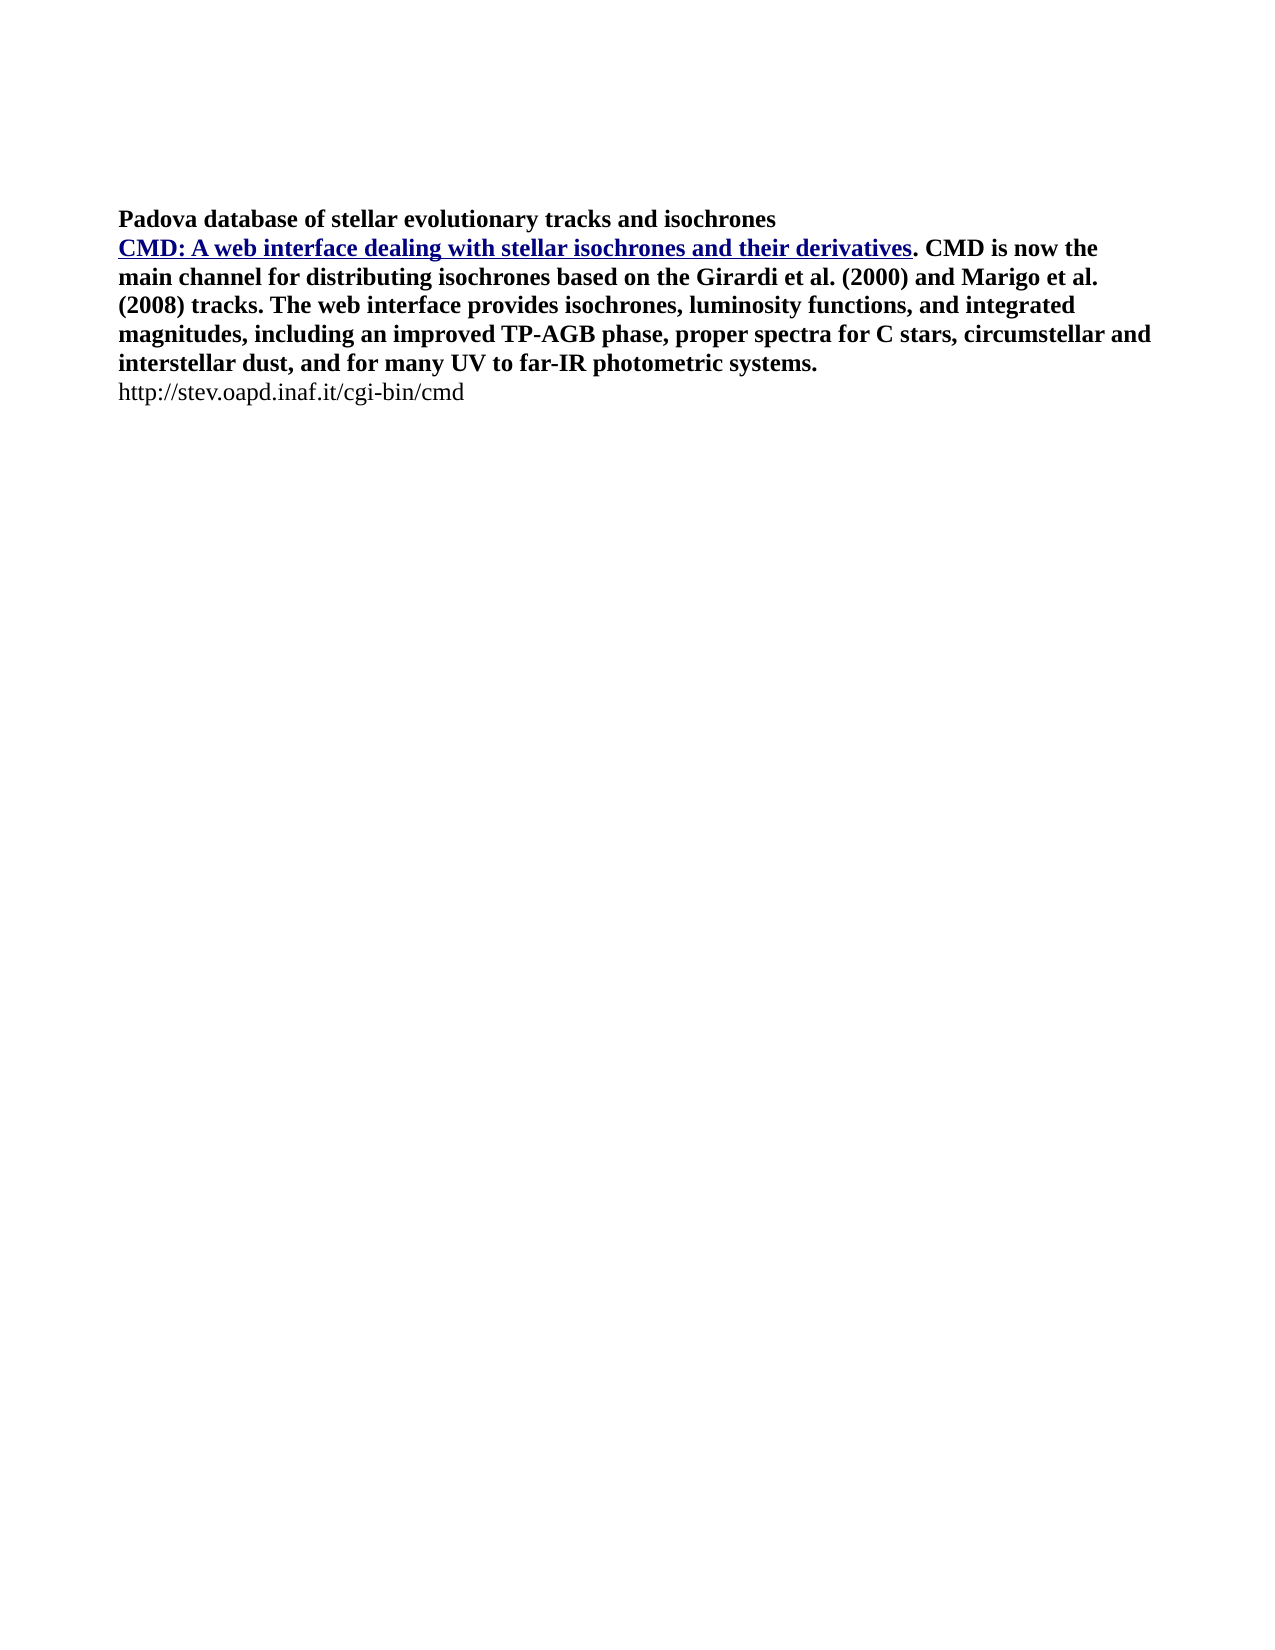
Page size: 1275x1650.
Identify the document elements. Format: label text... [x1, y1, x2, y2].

subtitle Padova database of stellar evolutionary tracks and isochrones [118, 204, 1157, 233]
text CMD: A web interface dealing with stellar isochrones and their derivatives. CMD is now the main channel for distributing isochrones based on the Girardi et al. (2000) and Marigo et al. (2008) tracks. The web interface provides isochrones, luminosity functions, and integrated magnitudes, including an improved TP-AGB phase, proper spectra for C stars, circumstellar and interstellar dust, and for many UV to far-IR photometric systems. [118, 233, 1157, 377]
text http://stev.oapd.inaf.it/cgi-bin/cmd [118, 377, 1157, 406]
